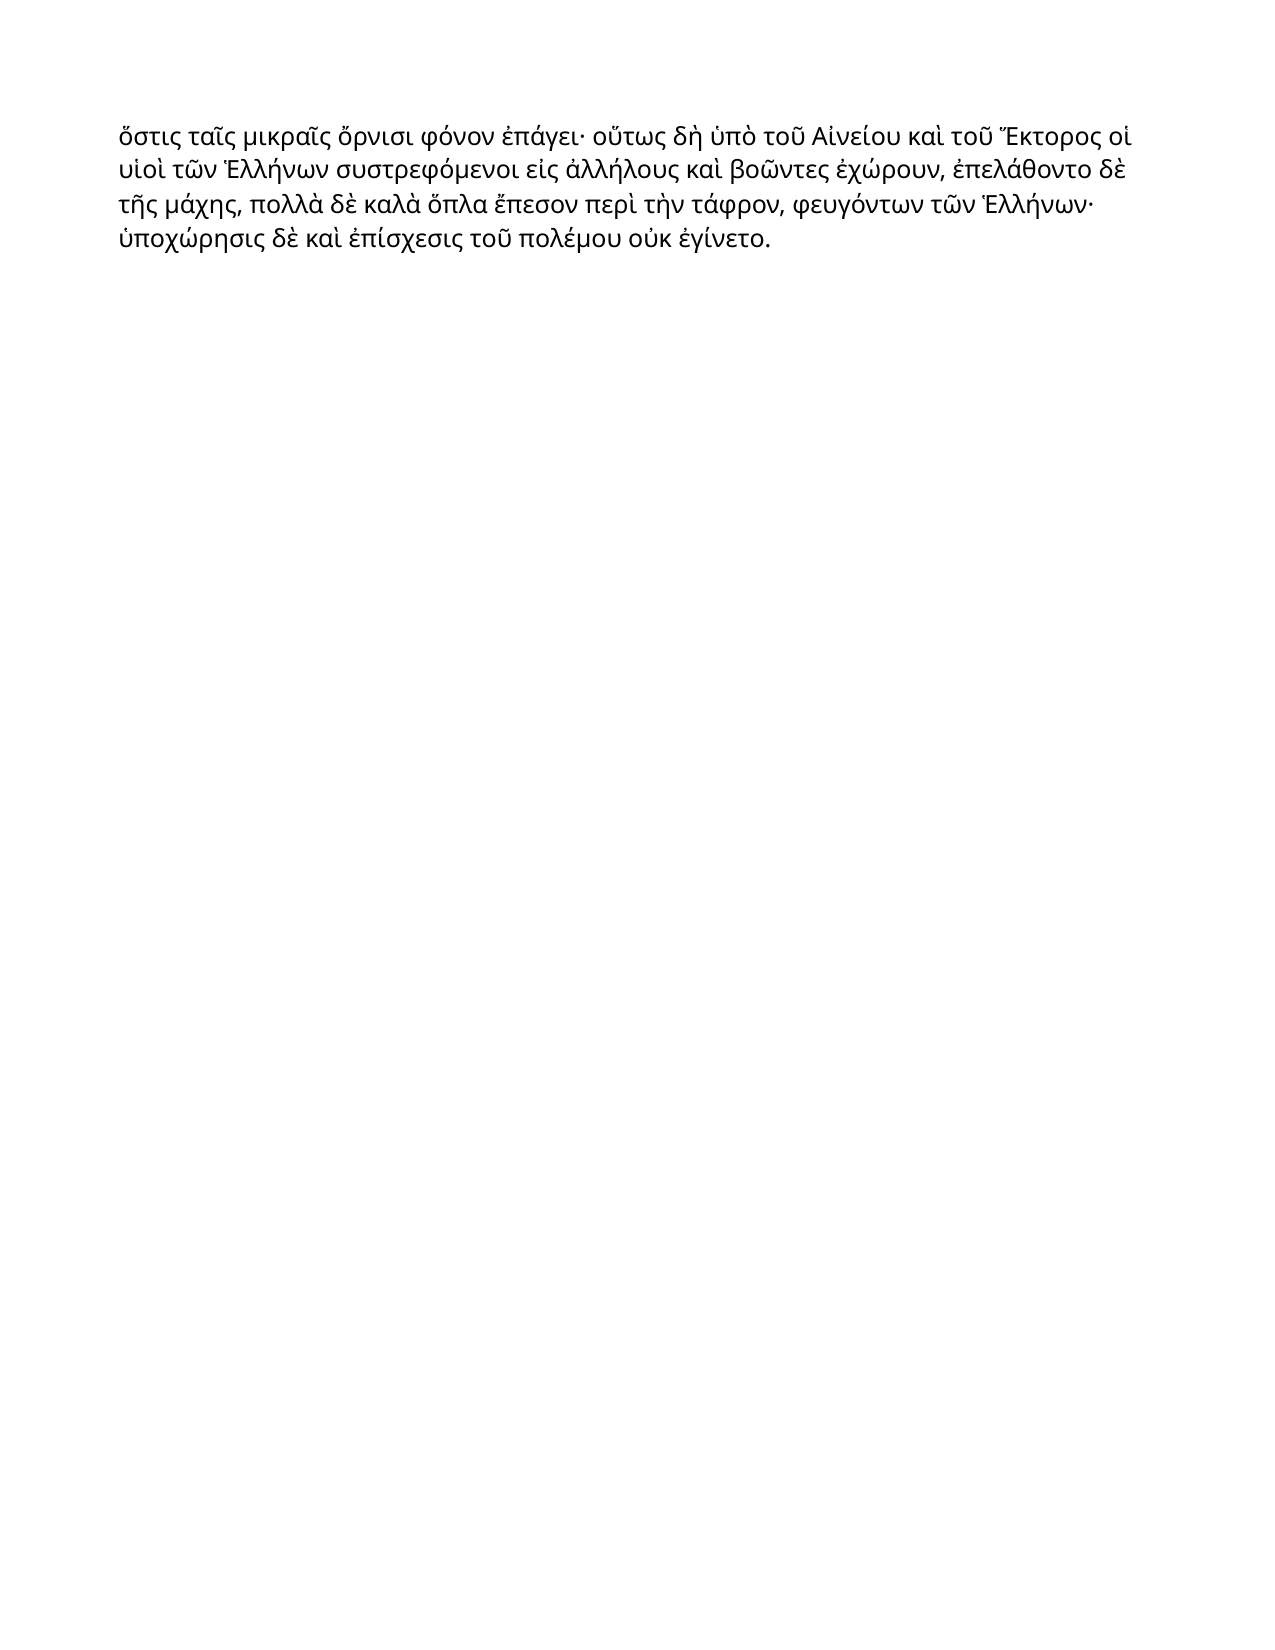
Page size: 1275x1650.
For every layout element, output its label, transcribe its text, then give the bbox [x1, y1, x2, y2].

text ὅστις ταῖς μικραῖς ὄρνισι φόνον ἐπάγει· οὕτως δὴ ὑπὸ τοῦ Αἰνείου καὶ τοῦ Ἕκτορος οἱ υἱοὶ τῶν Ἑλλήνων συστρεφόμενοι εἰς ἀλλήλους καὶ βοῶντες ἐχώρουν, ἐπελάθοντο δὲ τῆς μάχης, πολλὰ δὲ καλὰ ὅπλα ἔπεσον περὶ τὴν τάφρον, φευγόντων τῶν Ἑλλήνων· ὑποχώρησις δὲ καὶ ἐπίσχεσις τοῦ πολέμου οὐκ ἐγίνετο. [118, 118, 1157, 254]
